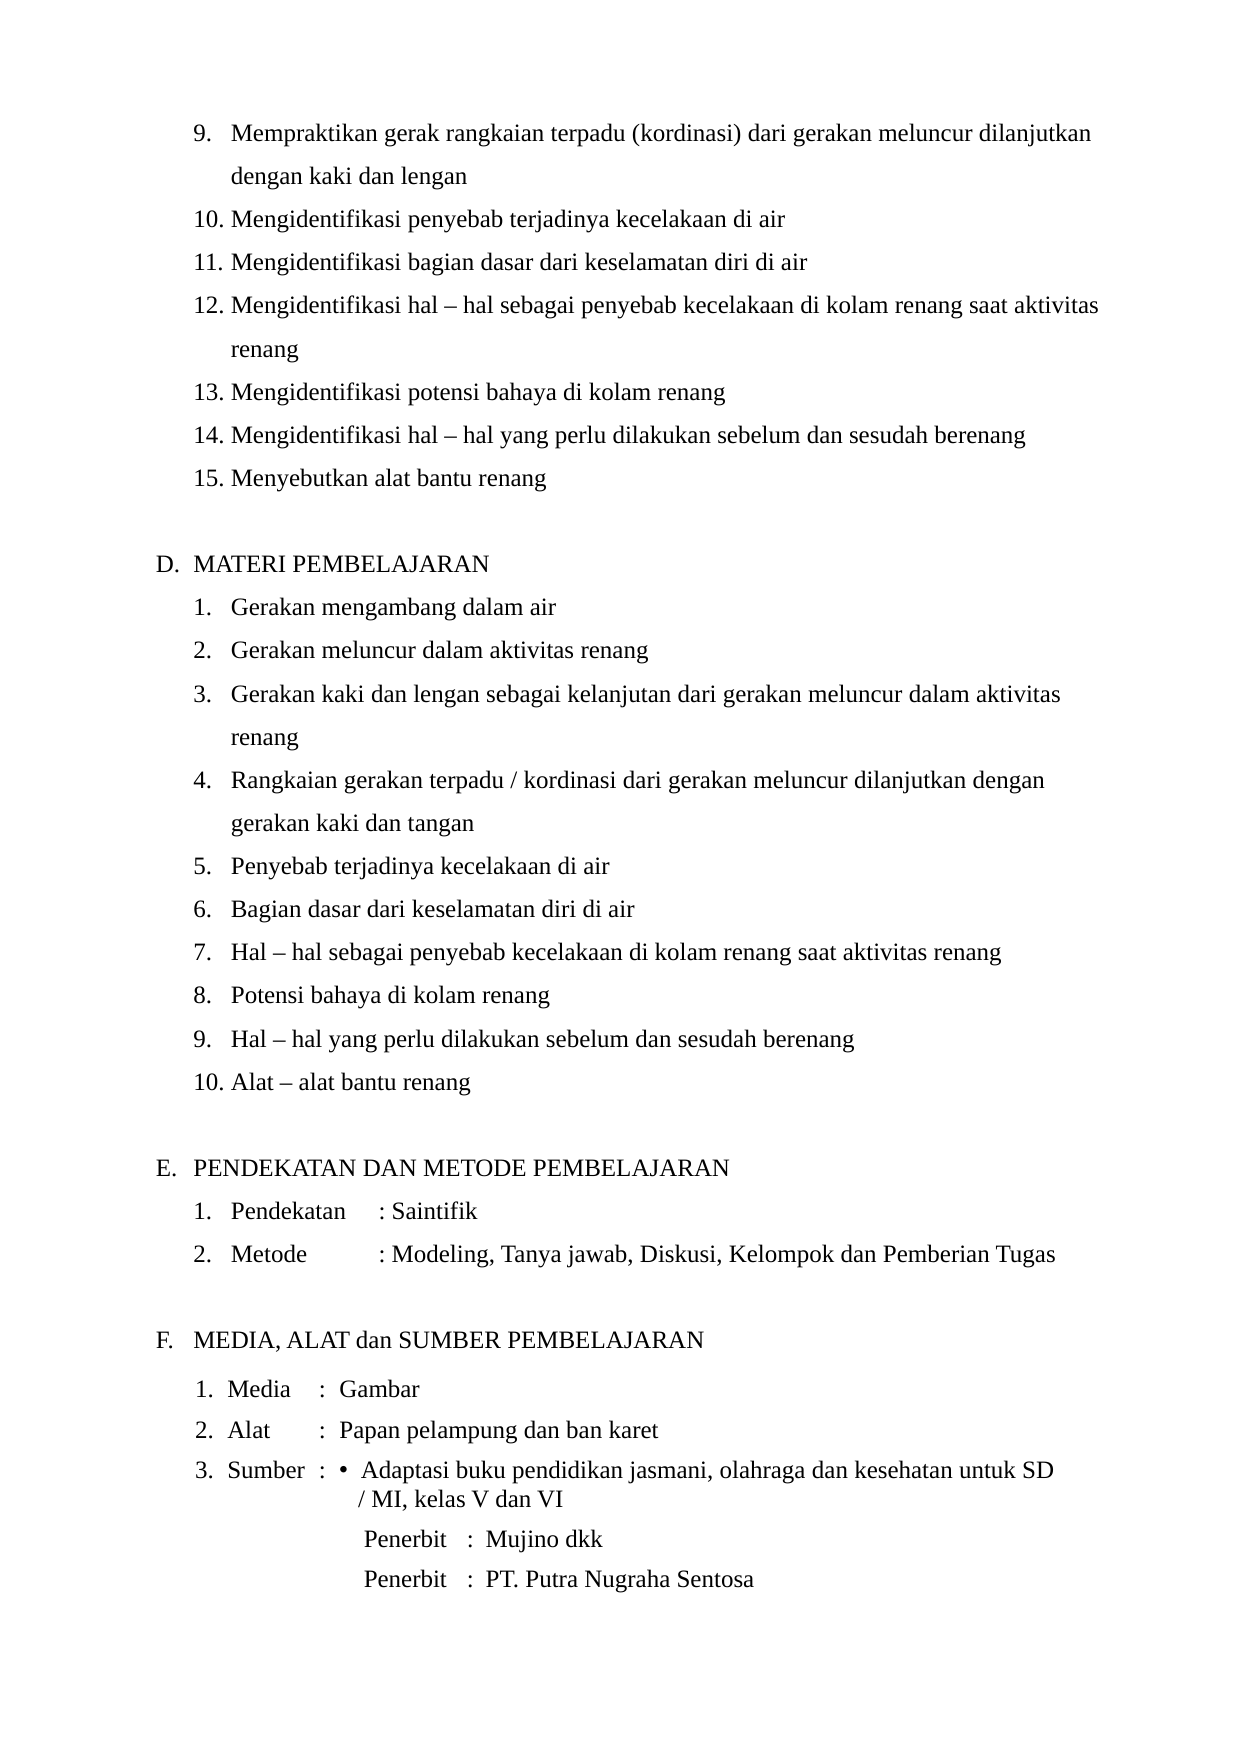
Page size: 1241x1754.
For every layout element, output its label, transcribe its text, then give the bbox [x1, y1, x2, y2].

list Mempraktikan gerak rangkaian terpadu (kordinasi) dari gerakan meluncur dilanjutkan dengan kaki dan lengan [193, 118, 1122, 190]
list MATERI PEMBELAJARAN [156, 549, 1122, 578]
table_cell Sumber [221, 1449, 313, 1518]
list Metode : Modeling, Tanya jawab, Diskusi, Kelompok dan Pemberian Tugas [193, 1239, 1122, 1268]
table_header 1. [189, 1369, 221, 1409]
table_cell Adaptasi buku pendidikan jasmani, olahraga dan kesehatan untuk SD / MI, kelas V dan VI [334, 1449, 1061, 1518]
table_cell PT. Putra Nugraha Sentosa [480, 1558, 1061, 1603]
table_header Gambar [334, 1369, 1061, 1409]
list Mengidentifikasi potensi bahaya di kolam renang [193, 377, 1122, 406]
table_cell Alat [221, 1409, 313, 1449]
list Mengidentifikasi hal – hal sebagai penyebab kecelakaan di kolam renang saat aktivitas renang [193, 291, 1122, 362]
table_cell [221, 1518, 313, 1558]
table_cell [221, 1558, 313, 1603]
list Penyebab terjadinya kecelakaan di air [193, 851, 1122, 880]
table_header Media [221, 1369, 313, 1409]
list Menyebutkan alat bantu renang [193, 463, 1122, 492]
list Hal – hal sebagai penyebab kecelakaan di kolam renang saat aktivitas renang [193, 937, 1122, 966]
list Alat – alat bantu renang [193, 1067, 1122, 1096]
list Bagian dasar dari keselamatan diri di air [193, 894, 1122, 923]
table_cell : [313, 1449, 333, 1518]
list Mengidentifikasi hal – hal yang perlu dilakukan sebelum dan sesudah berenang [193, 420, 1122, 449]
table_cell 3. [189, 1449, 221, 1518]
table_cell Papan pelampung dan ban karet [334, 1409, 1061, 1449]
list Gerakan kaki dan lengan sebagai kelanjutan dari gerakan meluncur dalam aktivitas renang [193, 679, 1122, 751]
table_cell [189, 1558, 221, 1603]
list Hal – hal yang perlu dilakukan sebelum dan sesudah berenang [193, 1024, 1122, 1052]
list Rangkaian gerakan terpadu / kordinasi dari gerakan meluncur dilanjutkan dengan gerakan kaki dan tangan [193, 765, 1122, 837]
table_cell Penerbit [358, 1558, 461, 1603]
table_cell Penerbit [358, 1518, 461, 1558]
list Mengidentifikasi penyebab terjadinya kecelakaan di air [193, 204, 1122, 233]
table_cell 2. [189, 1409, 221, 1449]
list Gerakan meluncur dalam aktivitas renang [193, 636, 1122, 664]
table_cell : [461, 1558, 479, 1603]
list Mengidentifikasi bagian dasar dari keselamatan diri di air [193, 247, 1122, 276]
table_cell : [461, 1518, 479, 1558]
list PENDEKATAN DAN METODE PEMBELAJARAN [156, 1153, 1122, 1182]
list Gerakan mengambang dalam air [193, 592, 1122, 621]
list Potensi bahaya di kolam renang [193, 981, 1122, 1009]
list Pendekatan : Saintifik [193, 1196, 1122, 1225]
table_cell [313, 1558, 358, 1603]
table_cell Mujino dkk [480, 1518, 1061, 1558]
table_cell : [313, 1409, 333, 1449]
table_cell [313, 1518, 358, 1558]
list MEDIA, ALAT dan SUMBER PEMBELAJARAN [156, 1326, 1122, 1354]
table_cell [189, 1518, 221, 1558]
table_header : [313, 1369, 333, 1409]
